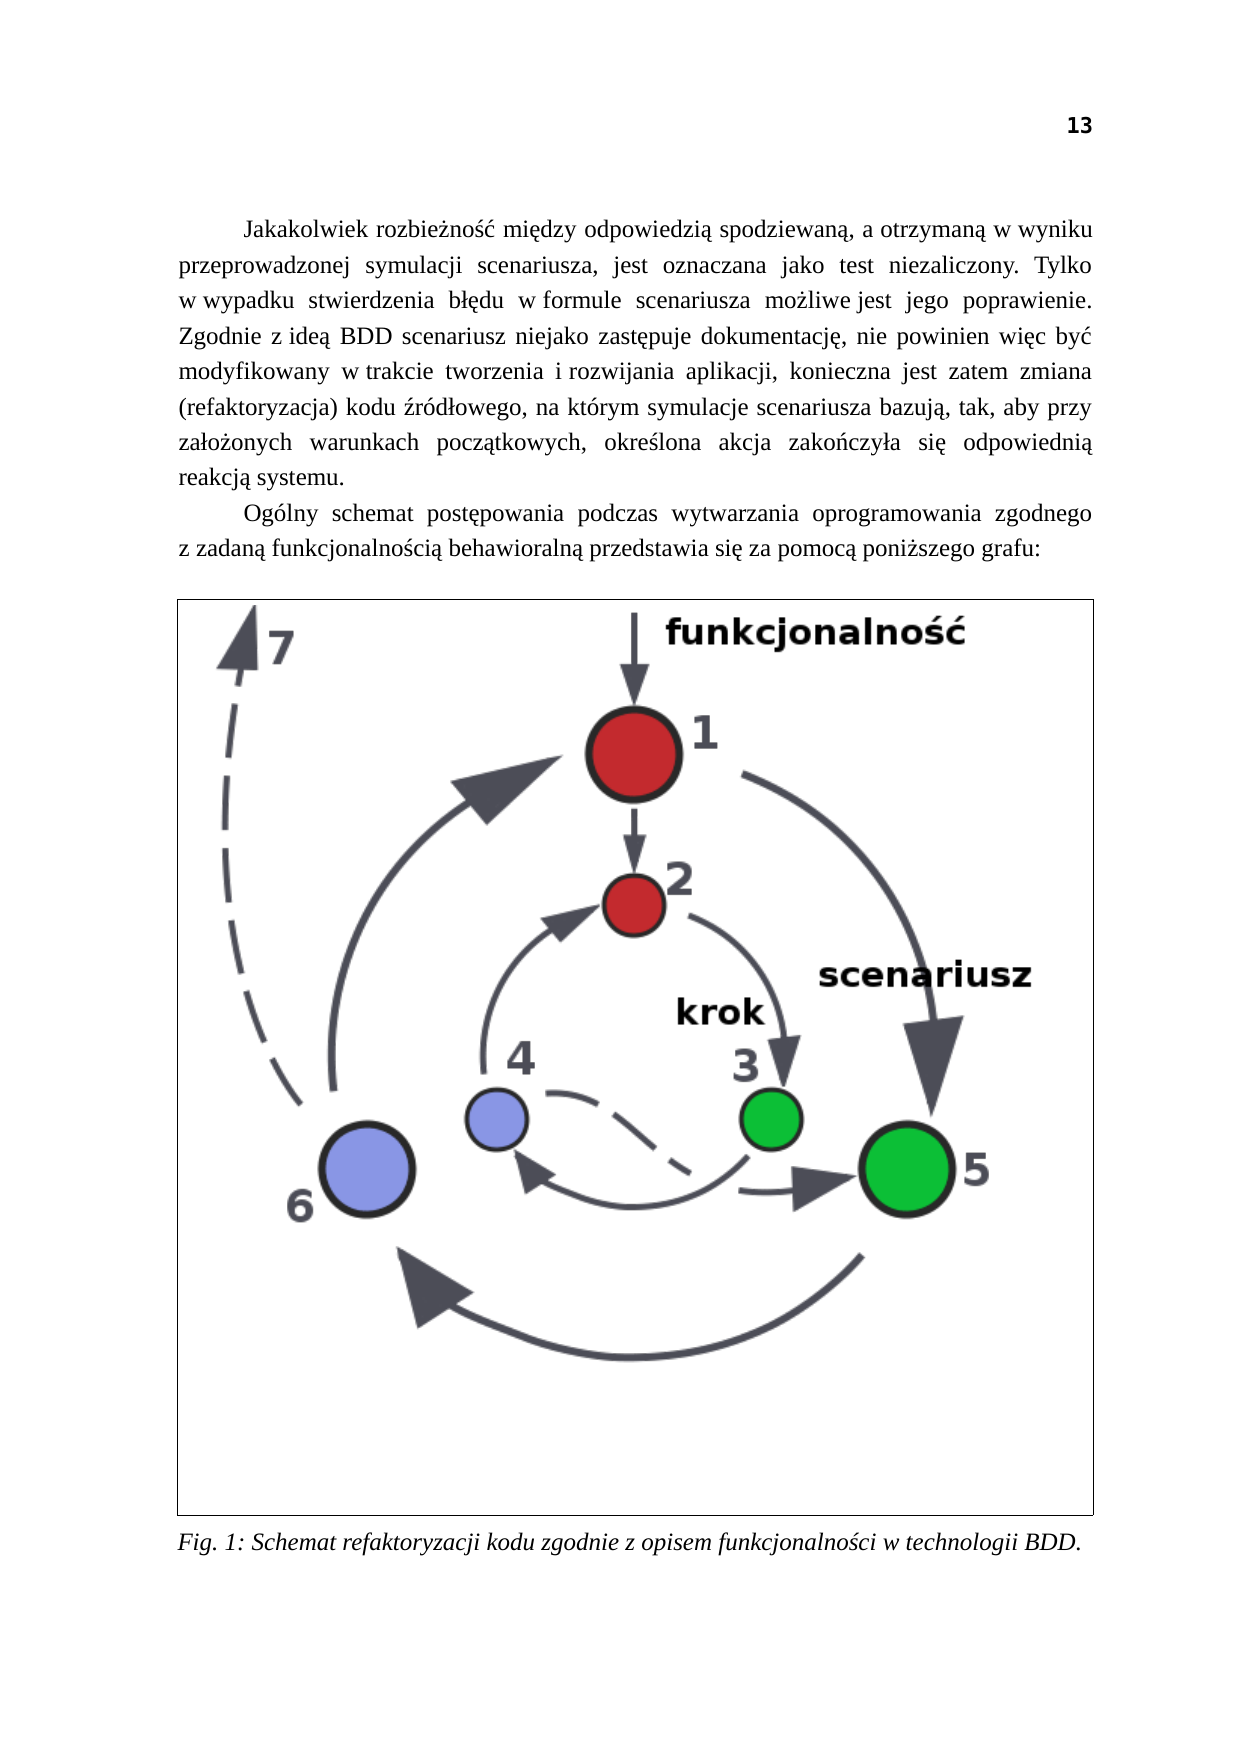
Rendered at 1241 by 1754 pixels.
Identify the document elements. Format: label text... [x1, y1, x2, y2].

table_header [178, 600, 1093, 1514]
text Ogólny schemat postępowania podczas wytwarzania oprogramowania zgodnego z zadaną funkcjonalnością behawioralną przedstawia się za pomocą poniższego grafu: [178, 493, 1093, 564]
picture [182, 605, 1087, 1509]
text Jakakolwiek rozbieżność między odpowiedzią spodziewaną, a otrzymaną w wyniku przeprowadzonej symulacji scenariusza, jest oznaczana jako test niezaliczony. Tylko w wypadku stwierdzenia błędu w formule scenariusza możliwe jest jego poprawienie. Zgodnie z ideą BDD scenariusz niejako zastępuje dokumentację, nie powinien więc być modyfikowany w trakcie tworzenia i rozwijania aplikacji, konieczna jest zatem zmiana (refaktoryzacja) kodu źródłowego, na którym symulacje scenariusza bazują, tak, aby przy założonych warunkach początkowych, określona akcja zakończyła się odpowiednią reakcją systemu. [178, 209, 1093, 493]
text Fig. 1: Schemat refaktoryzacji kodu zgodnie z opisem funkcjonalności w technologii BDD. [177, 1527, 1093, 1556]
